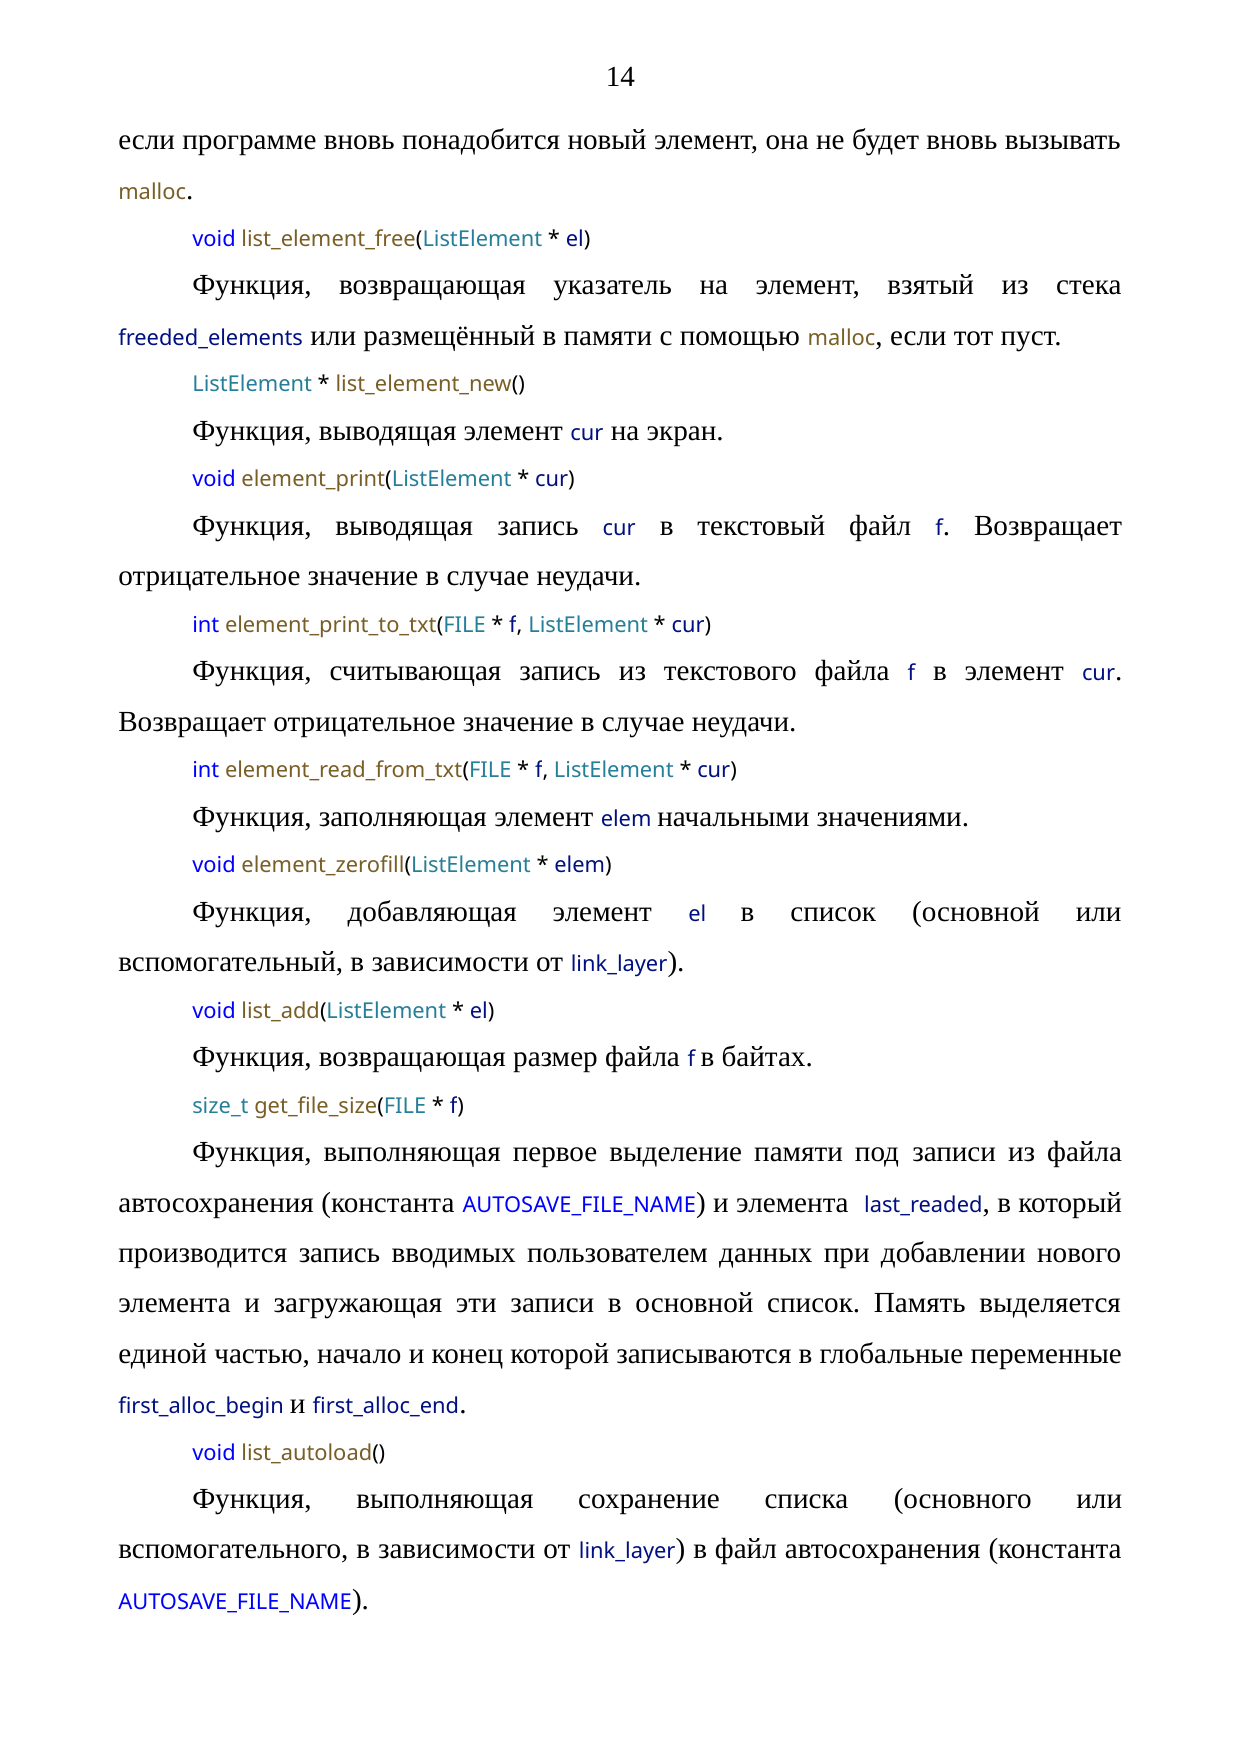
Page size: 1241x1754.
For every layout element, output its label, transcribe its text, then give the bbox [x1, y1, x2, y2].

text int element_print_to_txt(FILE * f, ListElement * cur) [118, 609, 1122, 638]
text void element_print(ListElement * cur) [118, 463, 1122, 493]
text Функция, выводящая элемент cur на экран. [118, 413, 1122, 447]
text size_t get_file_size(FILE * f) [118, 1090, 1122, 1120]
text Функция, возвращающая размер файла f в байтах. [118, 1039, 1122, 1073]
text Функция, выполняющая сохранение списка (основного или вспомогательного, в зависимости от link_layer) в файл автосохранения (константа AUTOSAVE_FILE_NAME). [118, 1481, 1122, 1616]
text если программе вновь понадобится новый элемент, она не будет вновь вызывать malloc. [118, 122, 1122, 206]
text Функция, считывающая запись из текстового файла f в элемент cur. Возвращает отрицательное значение в случае неудачи. [118, 653, 1122, 737]
text void list_add(ListElement * el) [118, 995, 1122, 1024]
text Функция, выполняющая первое выделение памяти под записи из файла автосохранения (константа AUTOSAVE_FILE_NAME) и элемента last_readed, в который производится запись вводимых пользователем данных при добавлении нового элемента и загружающая эти записи в основной список. Память выделяется единой частью, начало и конец которой записываются в глобальные переменные first_alloc_begin и first_alloc_end. [118, 1134, 1122, 1420]
text Функция, добавляющая элемент el в список (основной или вспомогательный, в зависимости от link_layer). [118, 894, 1122, 978]
text Функция, выводящая запись cur в текстовый файл f. Возвращает отрицательное значение в случае неудачи. [118, 508, 1122, 592]
text ListElement * list_element_new() [118, 368, 1122, 398]
text void list_autoload() [118, 1437, 1122, 1466]
text Функция, заполняющая элемент elem начальными значениями. [118, 799, 1122, 832]
text void element_zerofill(ListElement * elem) [118, 849, 1122, 879]
text Функция, возвращающая указатель на элемент, взятый из стека freeded_elements или размещённый в памяти с помощью malloc, если тот пуст. [118, 267, 1122, 351]
text void list_element_free(ListElement * el) [118, 223, 1122, 253]
text int element_read_from_txt(FILE * f, ListElement * cur) [118, 754, 1122, 784]
